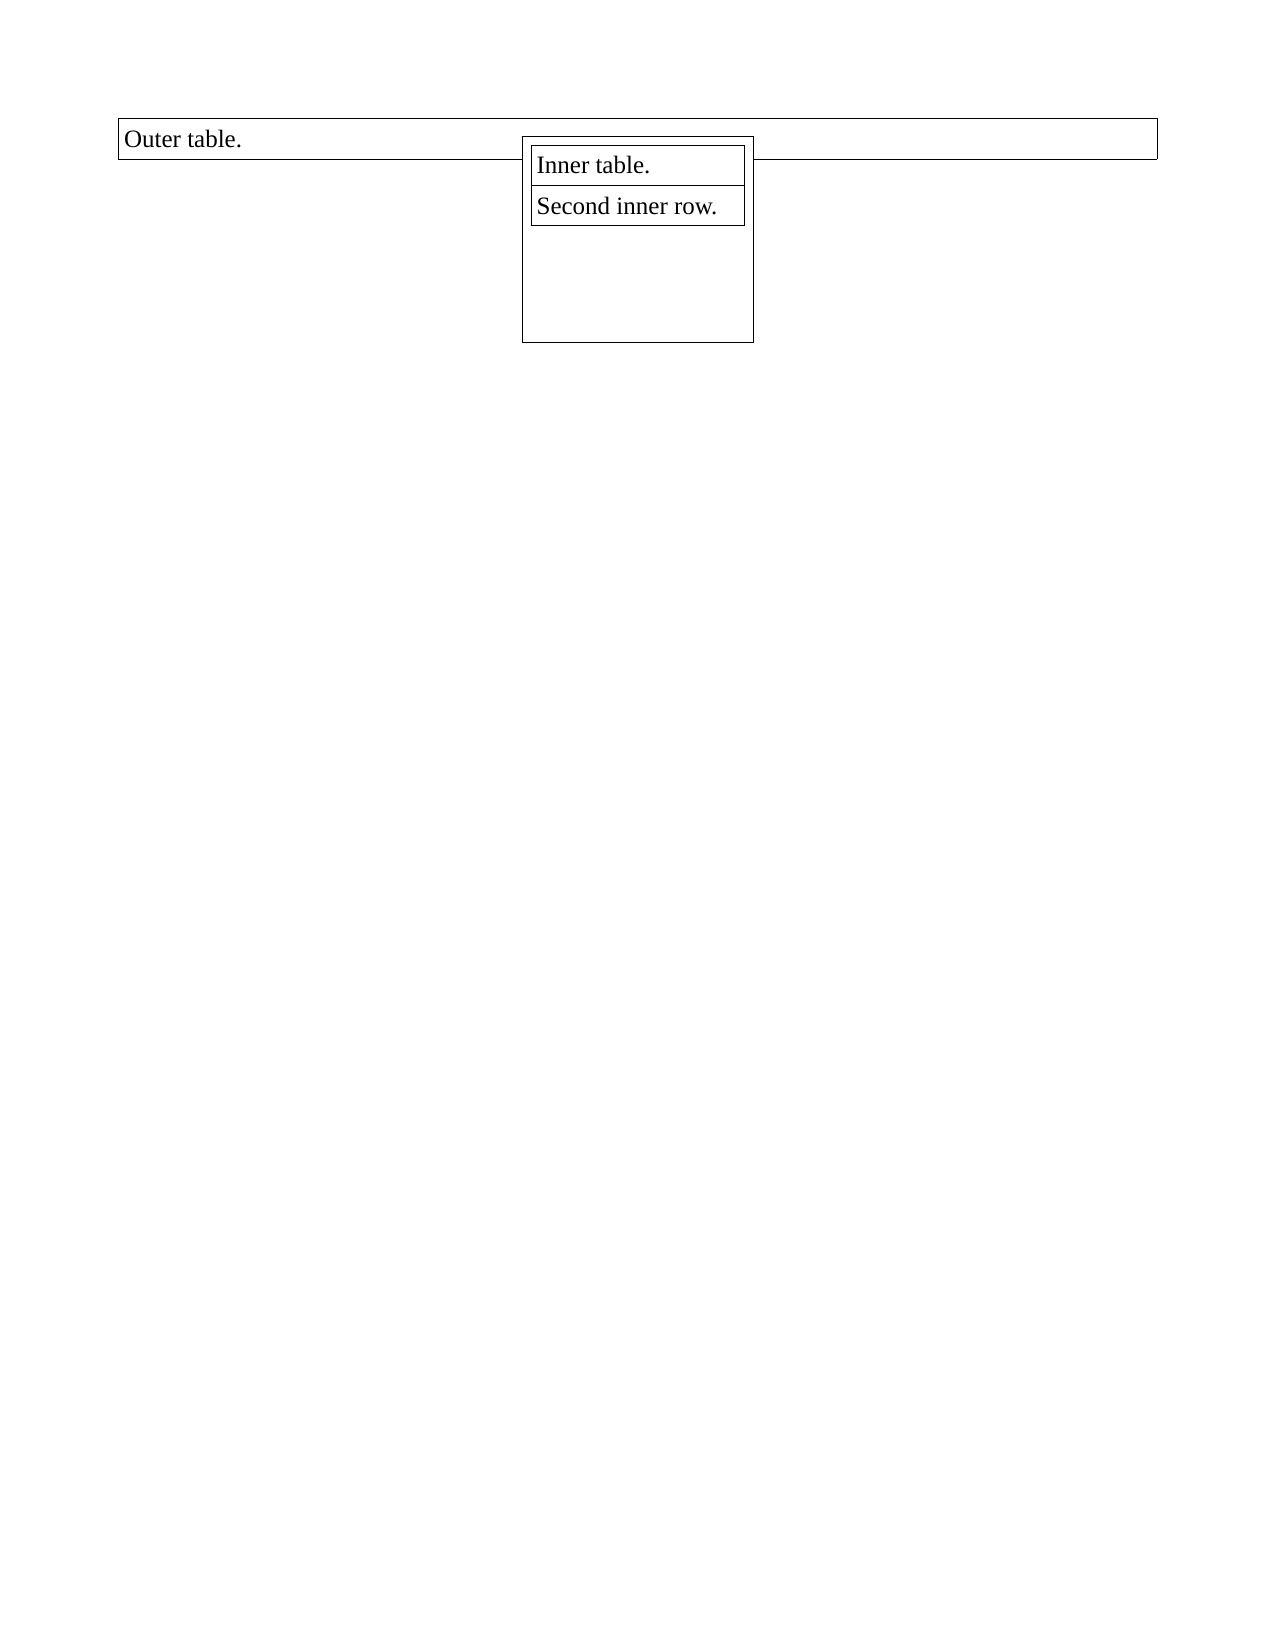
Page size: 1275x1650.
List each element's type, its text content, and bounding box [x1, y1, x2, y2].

table_cell Second inner row. [532, 186, 744, 225]
table_header Outer table. [119, 119, 1157, 158]
table_header Inner table. [532, 146, 744, 185]
table_header [523, 137, 753, 342]
